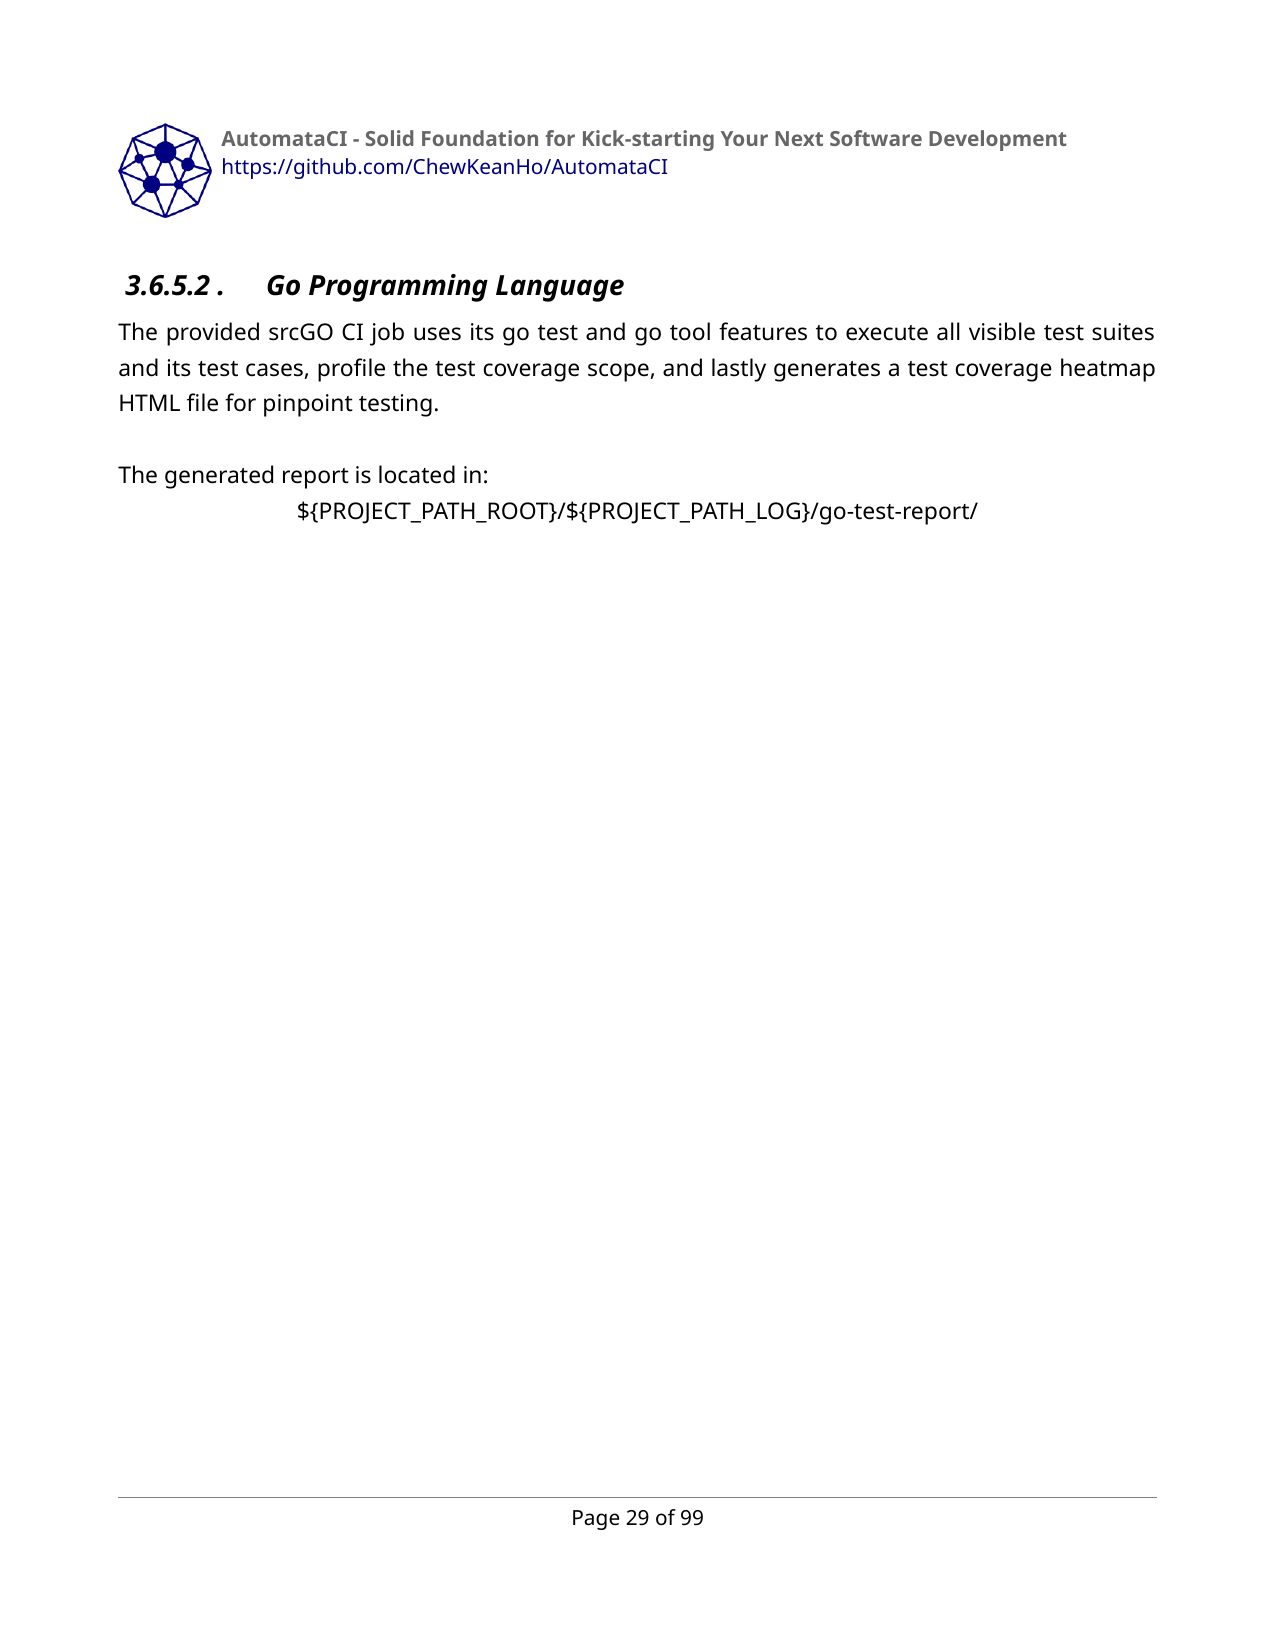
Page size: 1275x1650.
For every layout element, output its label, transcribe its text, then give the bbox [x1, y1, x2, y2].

text The generated report is located in: [118, 459, 1157, 491]
text ${PROJECT_PATH_ROOT}/${PROJECT_PATH_LOG}/go-test-report/ [118, 495, 1157, 526]
picture [118, 123, 212, 218]
subtitle Go Programming Language [118, 265, 1157, 303]
text The provided srcGO CI job uses its go test and go tool features to execute all visible test suites and its test cases, profile the test coverage scope, and lastly generates a test coverage heatmap HTML file for pinpoint testing. [118, 316, 1157, 419]
